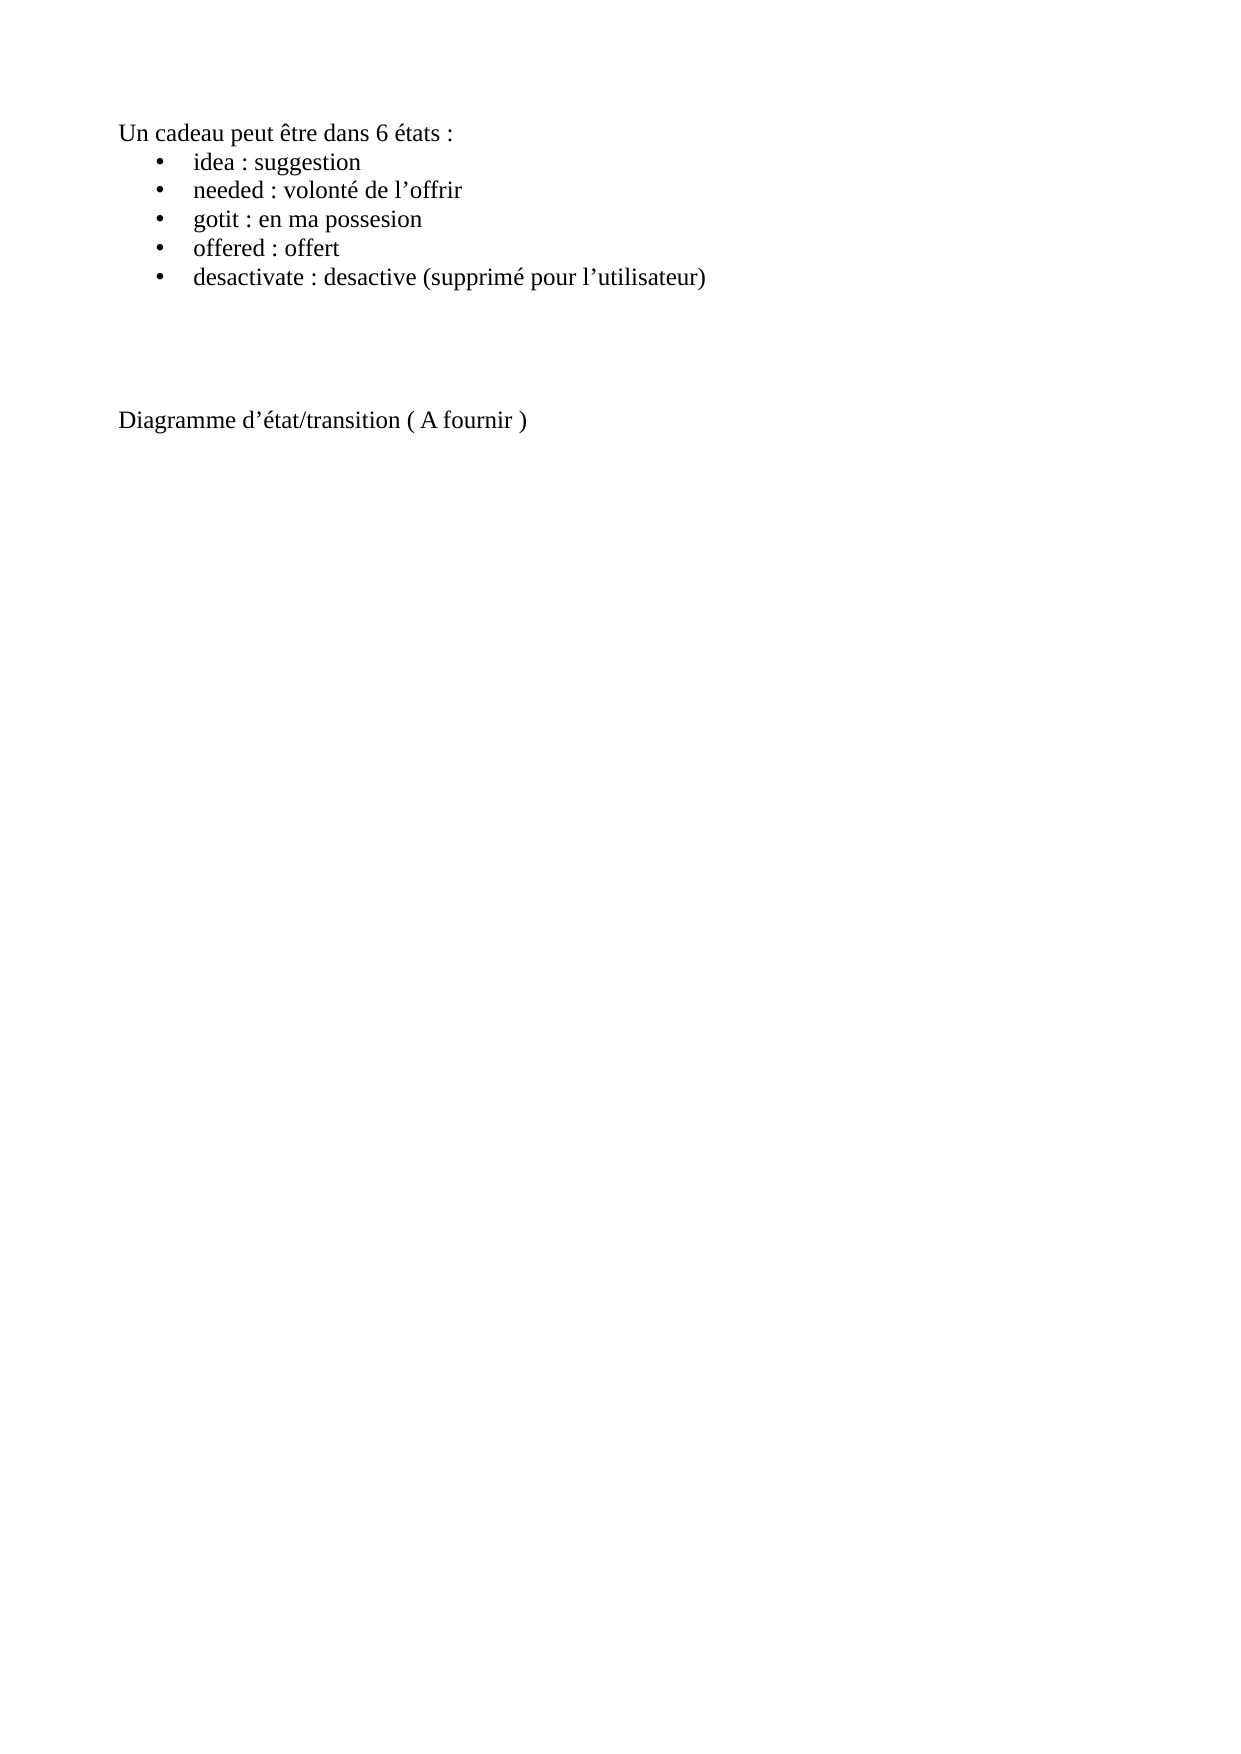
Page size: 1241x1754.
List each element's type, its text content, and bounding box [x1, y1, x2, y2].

text Diagramme d’état/transition ( A fournir ) [118, 406, 1122, 434]
list desactivate : desactive (supprimé pour l’utilisateur) [156, 262, 1122, 291]
list offered : offert [156, 233, 1122, 262]
text Un cadeau peut être dans 6 états : [118, 118, 1122, 147]
list gotit : en ma possesion [156, 204, 1122, 233]
list needed : volonté de l’offrir [156, 176, 1122, 204]
list idea : suggestion [156, 147, 1122, 176]
